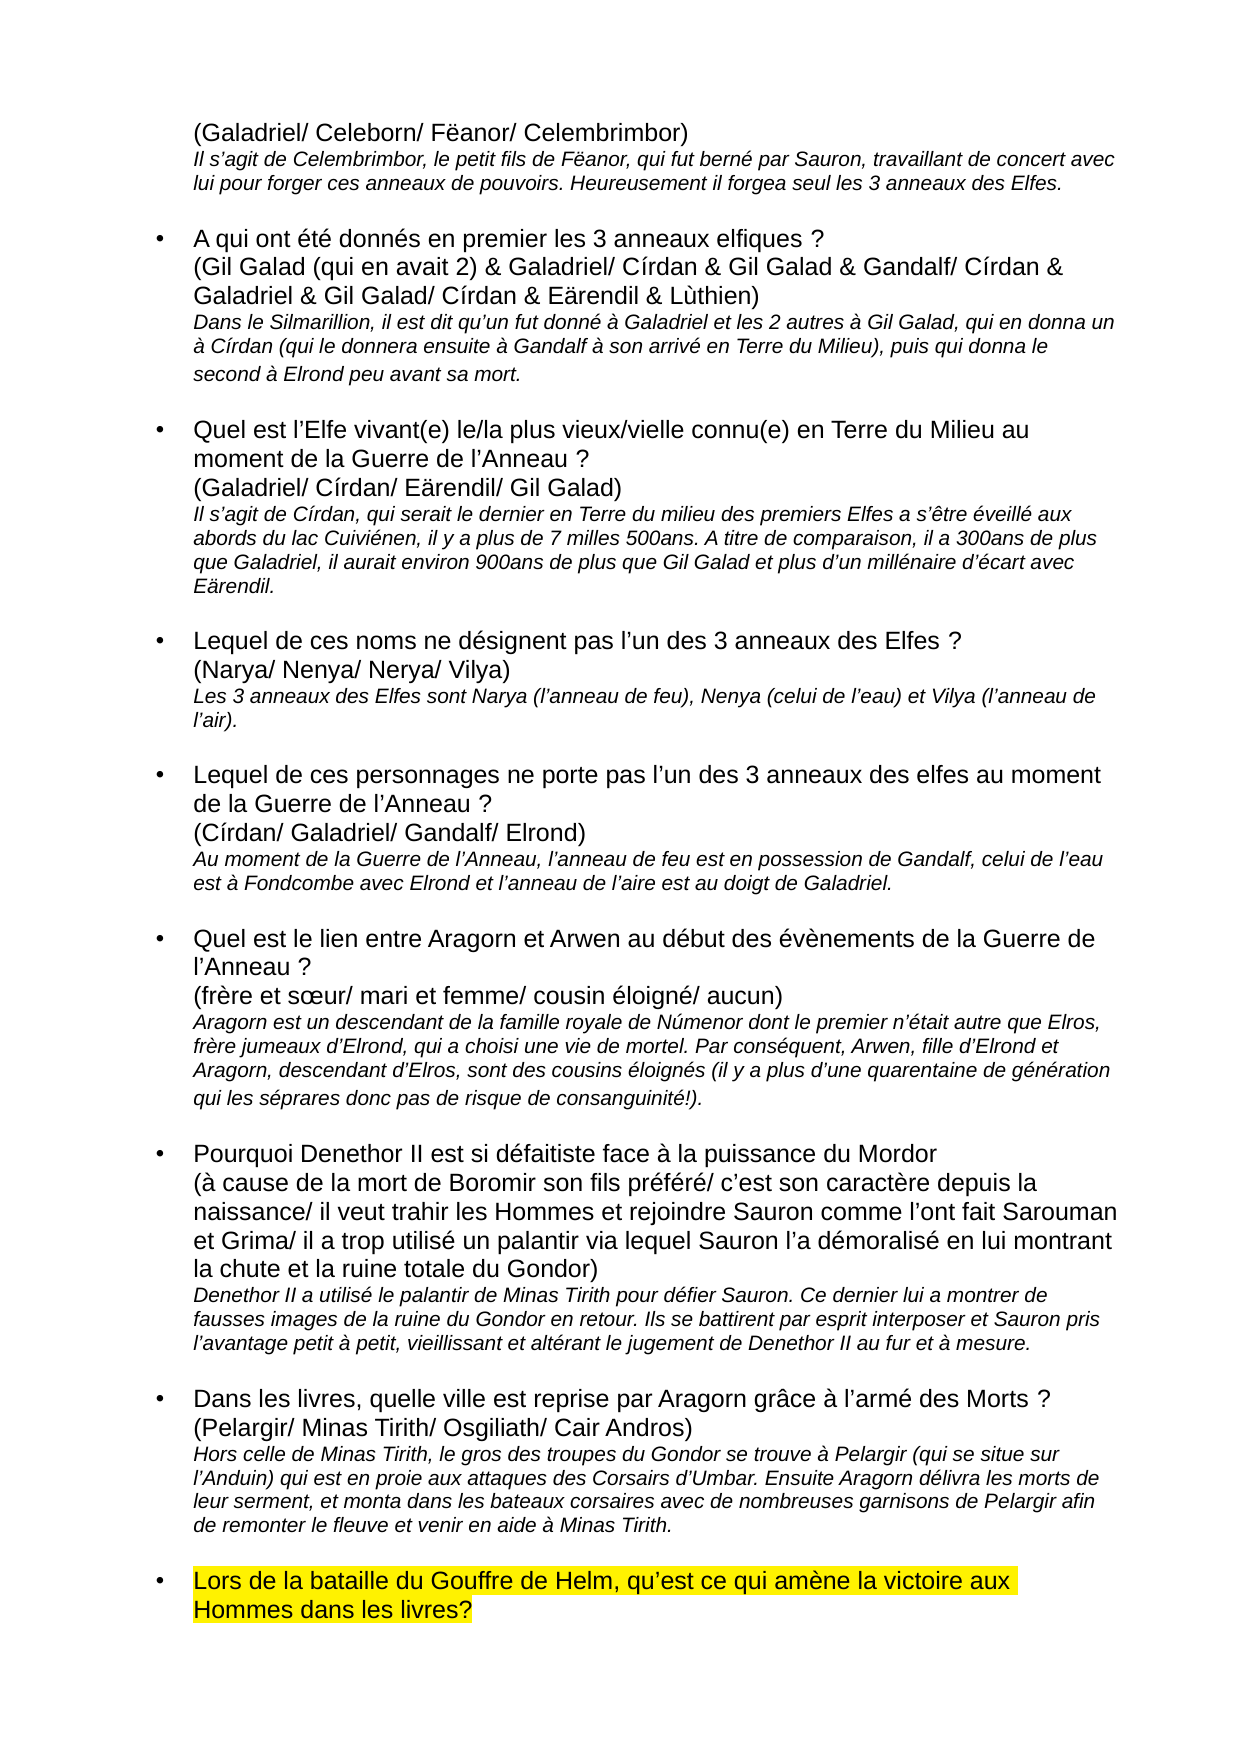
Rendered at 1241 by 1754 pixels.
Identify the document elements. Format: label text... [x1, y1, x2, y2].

list A qui ont été donnés en premier les 3 anneaux elfiques ? [156, 223, 1122, 252]
list Pourquoi Denethor II est si défaitiste face à la puissance du Mordor (à cause de la mort de Boromir son fils préféré/ c’est son caractère depuis la naissance/ il veut trahir les Hommes et rejoindre Sauron comme l’ont fait Sarouman et Grima/ il a trop utilisé un palantir via lequel Sauron l’a démoralisé en lui montrant la chute et la ruine totale du Gondor) Denethor II a utilisé le palantir de Minas Tirith pour défier Sauron. Ce dernier lui a montrer de fausses images de la ruine du Gondor en retour. Ils se battirent par esprit interposer et Sauron pris l’avantage petit à petit, vieillissant et altérant le jugement de Denethor II au fur et à mesure. [156, 1139, 1122, 1384]
list Lequel de ces noms ne désignent pas l’un des 3 anneaux des Elfes ? (Narya/ Nenya/ Nerya/ Vilya) Les 3 anneaux des Elfes sont Narya (l’anneau de feu), Nenya (celui de l’eau) et Vilya (l’anneau de l’air). [156, 626, 1122, 761]
list Quel est le lien entre Aragorn et Arwen au début des évènements de la Guerre de l’Anneau ? (frère et sœur/ mari et femme/ cousin éloigné/ aucun) Aragorn est un descendant de la famille royale de Númenor dont le premier n’était autre que Elros, frère jumeaux d’Elrond, qui a choisi une vie de mortel. Par conséquent, Arwen, fille d’Elrond et Aragorn, descendant d’Elros, sont des cousins éloignés (il y a plus d’une quarentaine de génération qui les séprares donc pas de risque de consanguinité!). [156, 923, 1122, 1139]
list Lors de la bataille du Gouffre de Helm, qu’est ce qui amène la victoire aux Hommes dans les livres? [156, 1566, 1122, 1623]
list Dans les livres, quelle ville est reprise par Aragorn grâce à l’armé des Morts ? (Pelargir/ Minas Tirith/ Osgiliath/ Cair Andros) Hors celle de Minas Tirith, le gros des troupes du Gondor se trouve à Pelargir (qui se situe sur l’Anduin) qui est en proie aux attaques des Corsairs d’Umbar. Ensuite Aragorn délivra les morts de leur serment, et monta dans les bateaux corsaires avec de nombreuses garnisons de Pelargir afin de remonter le fleuve et venir en aide à Minas Tirith. [156, 1384, 1122, 1566]
list Il s’agit de Círdan, qui serait le dernier en Terre du milieu des premiers Elfes a s’être éveillé aux abords du lac Cuiviénen, il y a plus de 7 milles 500ans. A titre de comparaison, il a 300ans de plus que Galadriel, il aurait environ 900ans de plus que Gil Galad et plus d’un millénaire d’écart avec Eärendil. [156, 502, 1122, 626]
list Lequel de ces personnages ne porte pas l’un des 3 anneaux des elfes au moment de la Guerre de l’Anneau ? (Círdan/ Galadriel/ Gandalf/ Elrond) Au moment de la Guerre de l’Anneau, l’anneau de feu est en possession de Gandalf, celui de l’eau est à Fondcombe avec Elrond et l’anneau de l’aire est au doigt de Galadriel. [156, 761, 1122, 923]
list (Galadriel/ Celeborn/ Fëanor/ Celembrimbor) Il s’agit de Celembrimbor, le petit fils de Fëanor, qui fut berné par Sauron, travaillant de concert avec lui pour forger ces anneaux de pouvoirs. Heureusement il forgea seul les 3 anneaux des Elfes. [156, 118, 1122, 223]
list Quel est l’Elfe vivant(e) le/la plus vieux/vielle connu(e) en Terre du Milieu au moment de la Guerre de l’Anneau ? (Galadriel/ Círdan/ Eärendil/ Gil Galad) [156, 415, 1122, 502]
list (Gil Galad (qui en avait 2) & Galadriel/ Círdan & Gil Galad & Gandalf/ Círdan & Galadriel & Gil Galad/ Círdan & Eärendil & Lùthien) Dans le Silmarillion, il est dit qu’un fut donné à Galadriel et les 2 autres à Gil Galad, qui en donna un à Círdan (qui le donnera ensuite à Gandalf à son arrivé en Terre du Milieu), puis qui donna le second à Elrond peu avant sa mort. [156, 252, 1122, 415]
